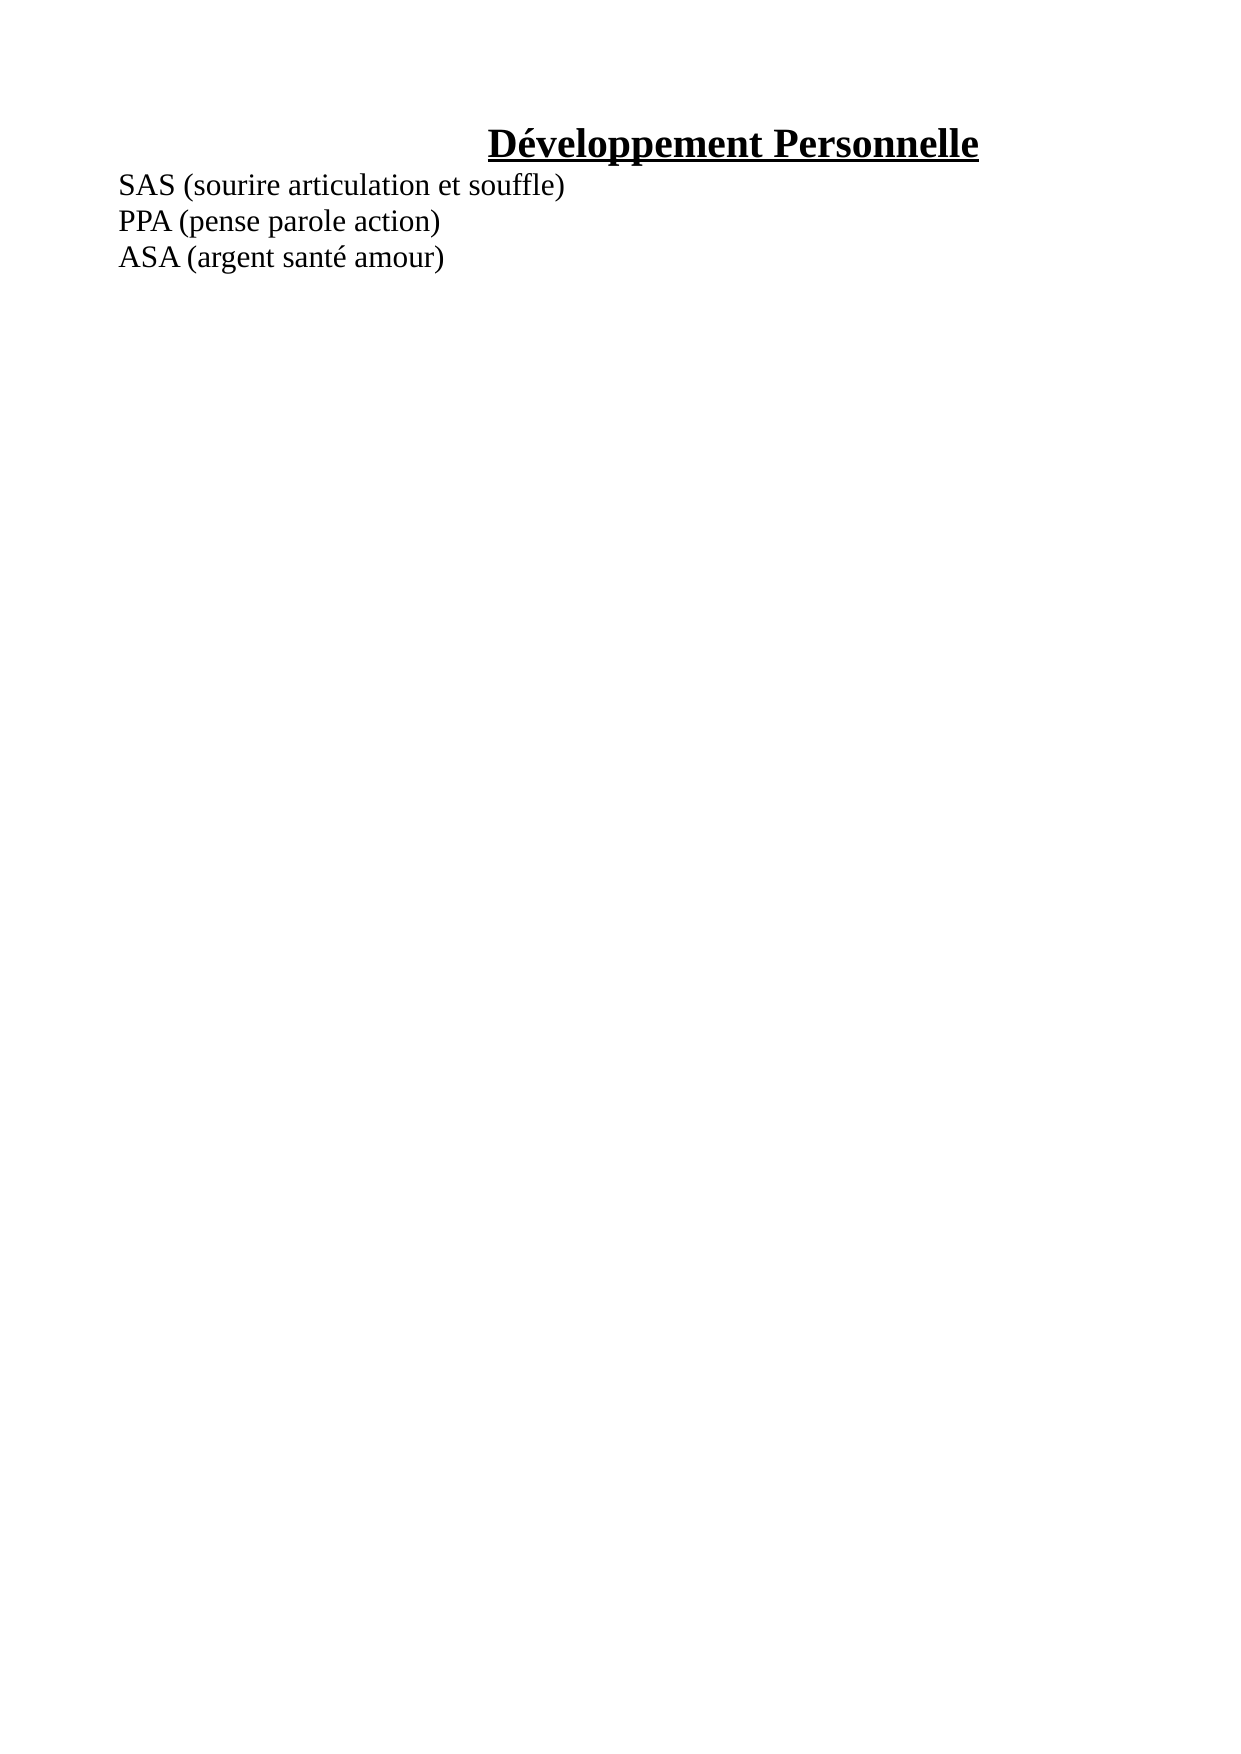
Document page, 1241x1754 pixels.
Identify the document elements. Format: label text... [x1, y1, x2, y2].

text SAS (sourire articulation et souffle) [118, 166, 1122, 202]
text ASA (argent santé amour) [118, 238, 1122, 274]
text PPA (pense parole action) [118, 202, 1122, 238]
text Développement Personnelle [118, 118, 1122, 166]
